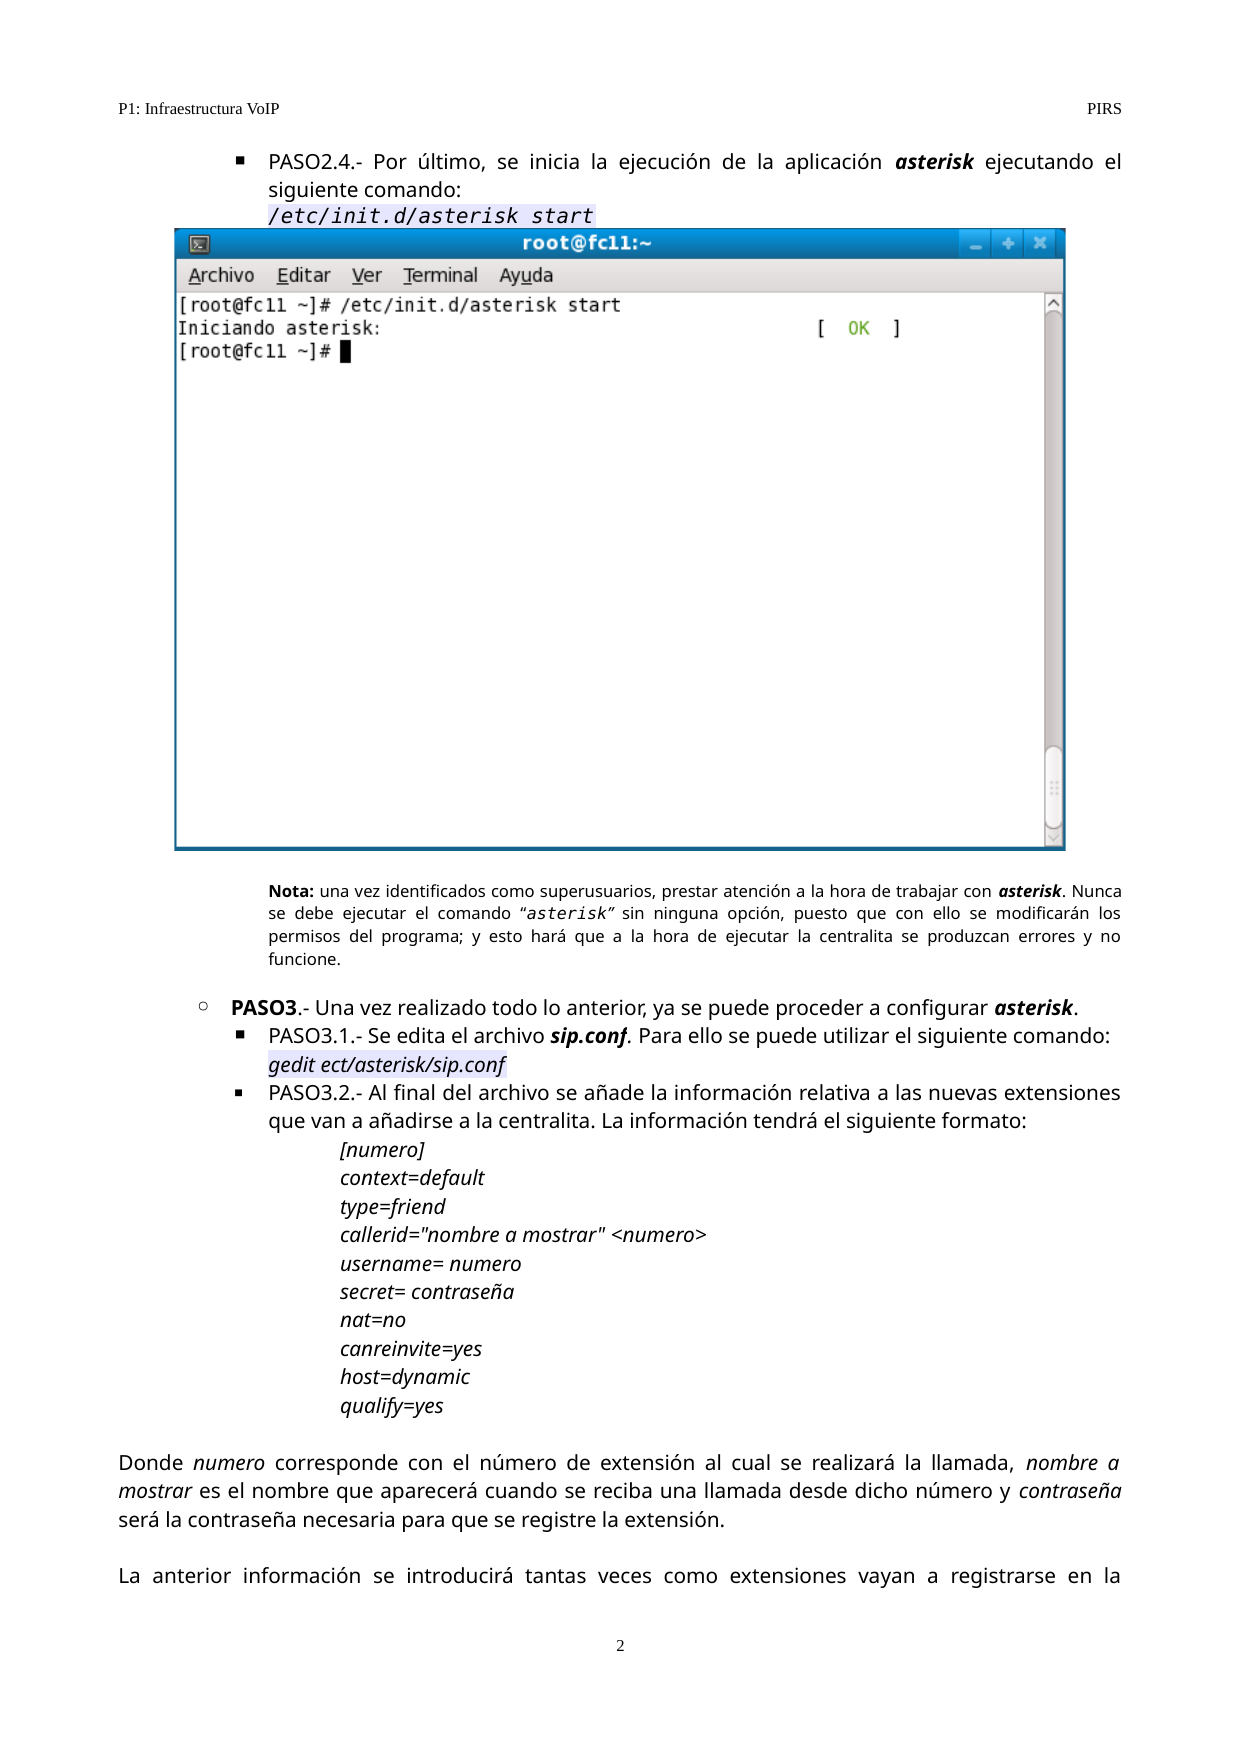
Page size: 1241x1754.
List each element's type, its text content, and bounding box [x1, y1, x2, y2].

text La anterior información se introducirá tantas veces como extensiones vayan a registrarse en la [118, 1562, 1122, 1590]
text [numero] [118, 1135, 1122, 1163]
list PASO3.2.- Al final del archivo se añade la información relativa a las nuevas extensiones que van a añadirse a la centralita. La información tendrá el siguiente formato: [231, 1078, 1122, 1135]
picture [524, 239, 531, 249]
picture [599, 235, 618, 249]
text Donde numero corresponde con el número de extensión al cual se realizará la llamada, nombre a mostrar es el nombre que aparecerá cuando se reciba una llamada desde dicho número y contraseña será la contraseña necesaria para que se registre la extensión. [118, 1448, 1122, 1533]
text qualify=yes [118, 1391, 1122, 1419]
text host=dynamic [118, 1362, 1122, 1391]
text secret= contraseña [118, 1277, 1122, 1306]
picture [1025, 228, 1055, 249]
picture [589, 235, 596, 249]
picture [561, 235, 568, 249]
text nat=no [118, 1306, 1122, 1334]
list PASO3.- Una vez realizado todo lo anterior, ya se puede proceder a configurar asterisk. [193, 993, 1122, 1021]
picture [174, 235, 1066, 851]
list Nota: una vez identificados como superusuarios, prestar atención a la hora de trabajar con asterisk. Nunca se debe ejecutar el comando “asterisk” sin ninguna opción, puesto que con ello se modificarán los permisos del programa; y esto hará que a la hora de ejecutar la centralita se produzcan errores y no funcione. [231, 879, 1122, 970]
text type=friend [118, 1192, 1122, 1220]
text context=default [118, 1163, 1122, 1192]
picture [960, 228, 1022, 249]
text canreinvite=yes [118, 1334, 1122, 1362]
text username= numero [118, 1249, 1122, 1277]
picture [547, 239, 557, 249]
list PASO2.4.- Por último, se inicia la ejecución de la aplicación asterisk ejecutando el siguiente comando: [231, 147, 1122, 204]
picture [534, 239, 544, 249]
picture [622, 235, 630, 249]
list PASO3.1.- Se edita el archivo sip.conf. Para ello se puede utilizar el siguiente comando: [231, 1021, 1122, 1050]
list gedit ect/asterisk/sip.conf [231, 1050, 1122, 1078]
list /etc/init.d/asterisk start [231, 204, 1122, 228]
text callerid="nombre a mostrar" <numero> [118, 1220, 1122, 1249]
